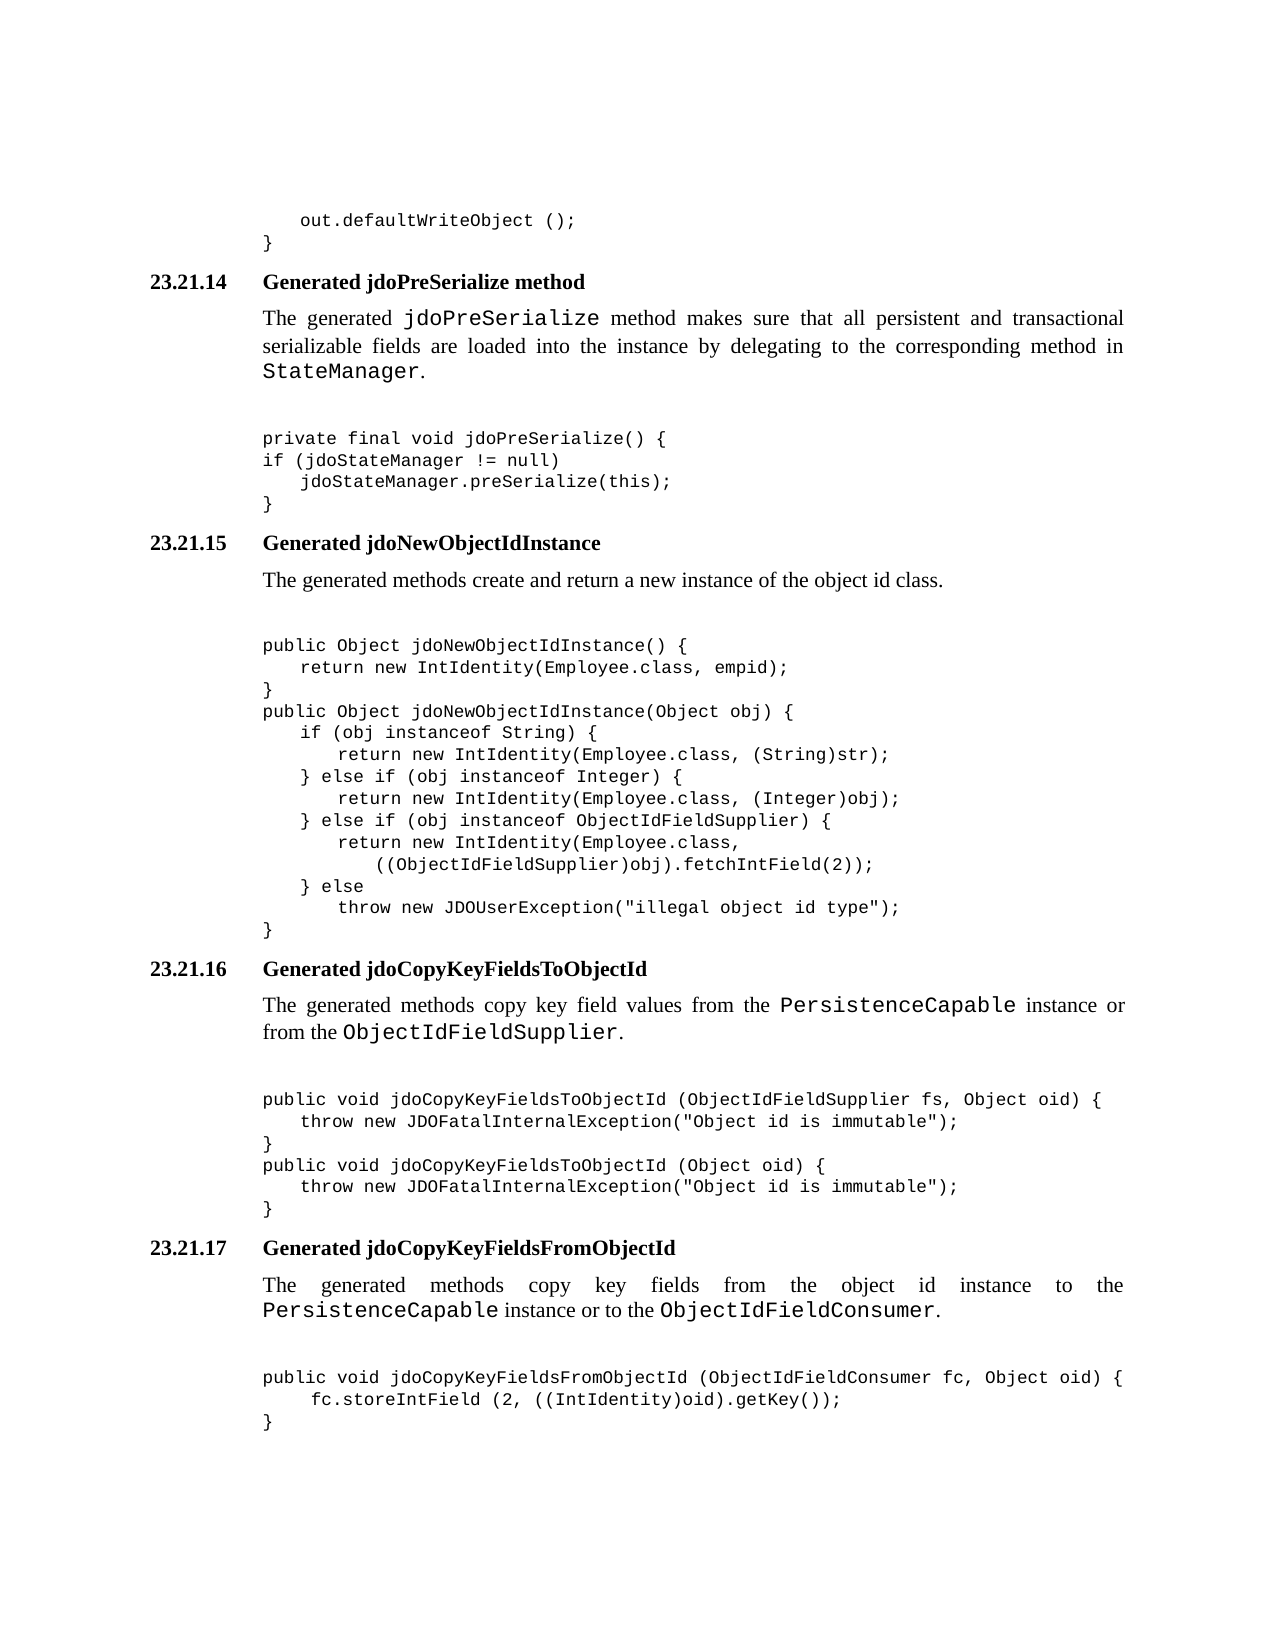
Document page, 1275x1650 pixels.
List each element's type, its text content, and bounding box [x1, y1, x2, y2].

text } [262, 678, 1125, 700]
text The generated methods create and return a new instance of the object id class. [262, 566, 1125, 592]
text throw new JDOUserException("illegal object id type"); [262, 897, 1125, 919]
text } [262, 1198, 1125, 1220]
text The generated jdoPreSerialize method makes sure that all persistent and transactional serializable fields are loaded into the instance by delegating to the corresponding method in StateManager. [262, 305, 1125, 385]
text } else if (obj instanceof Integer) { [262, 766, 1125, 788]
text if (obj instanceof String) { [262, 722, 1125, 744]
text public void jdoCopyKeyFieldsToObjectId (Object oid) { [262, 1154, 1125, 1176]
text return new IntIdentity(Employee.class, [262, 832, 1125, 853]
subtitle Generated jdoCopyKeyFieldsFromObjectId [150, 1234, 1125, 1261]
text } [262, 232, 1125, 254]
text The generated methods copy key field values from the PersistenceCapable instance or from the ObjectIdFieldSupplier. [262, 992, 1125, 1046]
text } [262, 1411, 1125, 1432]
text throw new JDOFatalInternalException("Object id is immutable"); [262, 1111, 1125, 1132]
text return new IntIdentity(Employee.class, empid); [262, 657, 1125, 678]
text } else if (obj instanceof ObjectIdFieldSupplier) { [262, 810, 1125, 832]
text jdoStateManager.preSerialize(this); [262, 471, 1125, 493]
text private final void jdoPreSerialize() { [262, 427, 1125, 449]
text return new IntIdentity(Employee.class, (Integer)obj); [262, 788, 1125, 810]
subtitle Generated jdoCopyKeyFieldsToObjectId [150, 956, 1125, 982]
text public Object jdoNewObjectIdInstance() { [262, 635, 1125, 657]
text fc.storeIntField (2, ((IntIdentity)oid).getKey()); [262, 1389, 1125, 1411]
text } else [262, 875, 1125, 897]
text throw new JDOFatalInternalException("Object id is immutable"); [262, 1176, 1125, 1198]
text } [262, 919, 1125, 941]
text The generated methods copy key fields from the object id instance to the PersistenceCapable instance or to the ObjectIdFieldConsumer. [262, 1271, 1125, 1324]
text return new IntIdentity(Employee.class, (String)str); [262, 744, 1125, 766]
text ((ObjectIdFieldSupplier)obj).fetchIntField(2)); [262, 853, 1125, 875]
subtitle Generated jdoPreSerialize method [150, 268, 1125, 294]
text public Object jdoNewObjectIdInstance(Object obj) { [262, 700, 1125, 722]
text if (jdoStateManager != null) [262, 449, 1125, 471]
text public void jdoCopyKeyFieldsToObjectId (ObjectIdFieldSupplier fs, Object oid) { [262, 1089, 1125, 1111]
text } [262, 493, 1125, 515]
text } [262, 1132, 1125, 1154]
text out.defaultWriteObject (); [262, 210, 1125, 232]
subtitle Generated jdoNewObjectIdInstance [150, 529, 1125, 556]
text public void jdoCopyKeyFieldsFromObjectId (ObjectIdFieldConsumer fc, Object oid) { [262, 1367, 1125, 1389]
